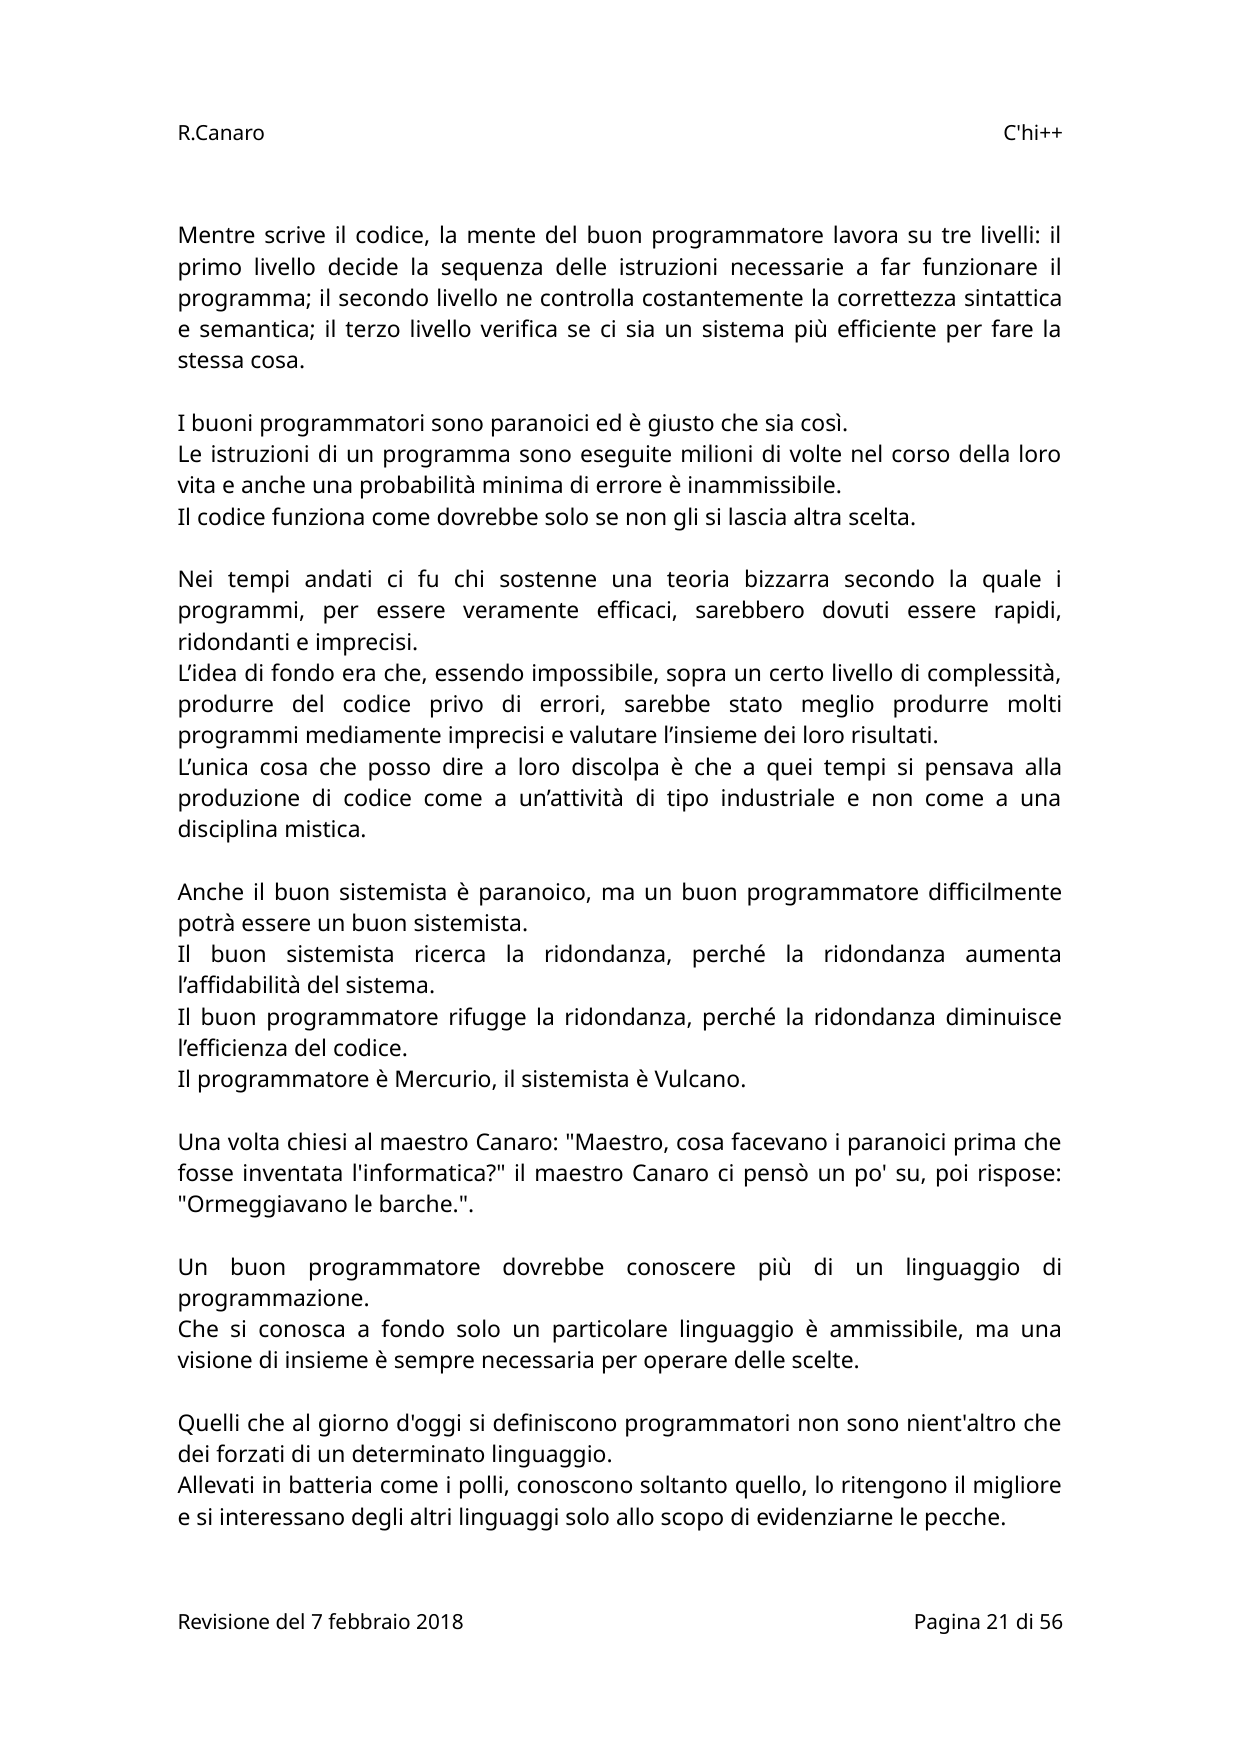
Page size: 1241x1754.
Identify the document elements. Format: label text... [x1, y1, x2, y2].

text Il programmatore è Mercurio, il sistemista è Vulcano. [177, 1063, 1063, 1094]
text I buoni programmatori sono paranoici ed è giusto che sia così. [177, 407, 1063, 438]
text Quelli che al giorno d'oggi si definiscono programmatori non sono nient'altro che dei forzati di un determinato linguaggio. [177, 1407, 1063, 1469]
text Nei tempi andati ci fu chi sostenne una teoria bizzarra secondo la quale i programmi, per essere veramente efficaci, sarebbero dovuti essere rapidi, ridondanti e imprecisi. [177, 563, 1063, 657]
text Che si conosca a fondo solo un particolare linguaggio è ammissibile, ma una visione di insieme è sempre necessaria per operare delle scelte. [177, 1313, 1063, 1375]
text Una volta chiesi al maestro Canaro: "Maestro, cosa facevano i paranoici prima che fosse inventata l'informatica?" il maestro Canaro ci pensò un po' su, poi rispose: "Ormeggiavano le barche.". [177, 1125, 1063, 1219]
text Anche il buon sistemista è paranoico, ma un buon programmatore difficilmente potrà essere un buon sistemista. [177, 875, 1063, 938]
text Il buon programmatore rifugge la ridondanza, perché la ridondanza diminuisce l’efficienza del codice. [177, 1000, 1063, 1063]
text Un buon programmatore dovrebbe conoscere più di un linguaggio di programmazione. [177, 1250, 1063, 1313]
text L’idea di fondo era che, essendo impossibile, sopra un certo livello di complessità, produrre del codice privo di errori, sarebbe stato meglio produrre molti programmi mediamente imprecisi e valutare l’insieme dei loro risultati. [177, 657, 1063, 750]
text Il codice funziona come dovrebbe solo se non gli si lascia altra scelta. [177, 500, 1063, 532]
text Il buon sistemista ricerca la ridondanza, perché la ridondanza aumenta l’affidabilità del sistema. [177, 938, 1063, 1000]
text Le istruzioni di un programma sono eseguite milioni di volte nel corso della loro vita e anche una probabilità minima di errore è inammissibile. [177, 438, 1063, 500]
text Allevati in batteria come i polli, conoscono soltanto quello, lo ritengono il migliore e si interessano degli altri linguaggi solo allo scopo di evidenziarne le pecche. [177, 1469, 1063, 1532]
text L’unica cosa che posso dire a loro discolpa è che a quei tempi si pensava alla produzione di codice come a un’attività di tipo industriale e non come a una disciplina mistica. [177, 750, 1063, 844]
text Mentre scrive il codice, la mente del buon programmatore lavora su tre livelli: il primo livello decide la sequenza delle istruzioni necessarie a far funzionare il programma; il secondo livello ne controlla costantemente la correttezza sintattica e semantica; il terzo livello verifica se ci sia un sistema più efficiente per fare la stessa cosa. [177, 219, 1063, 375]
